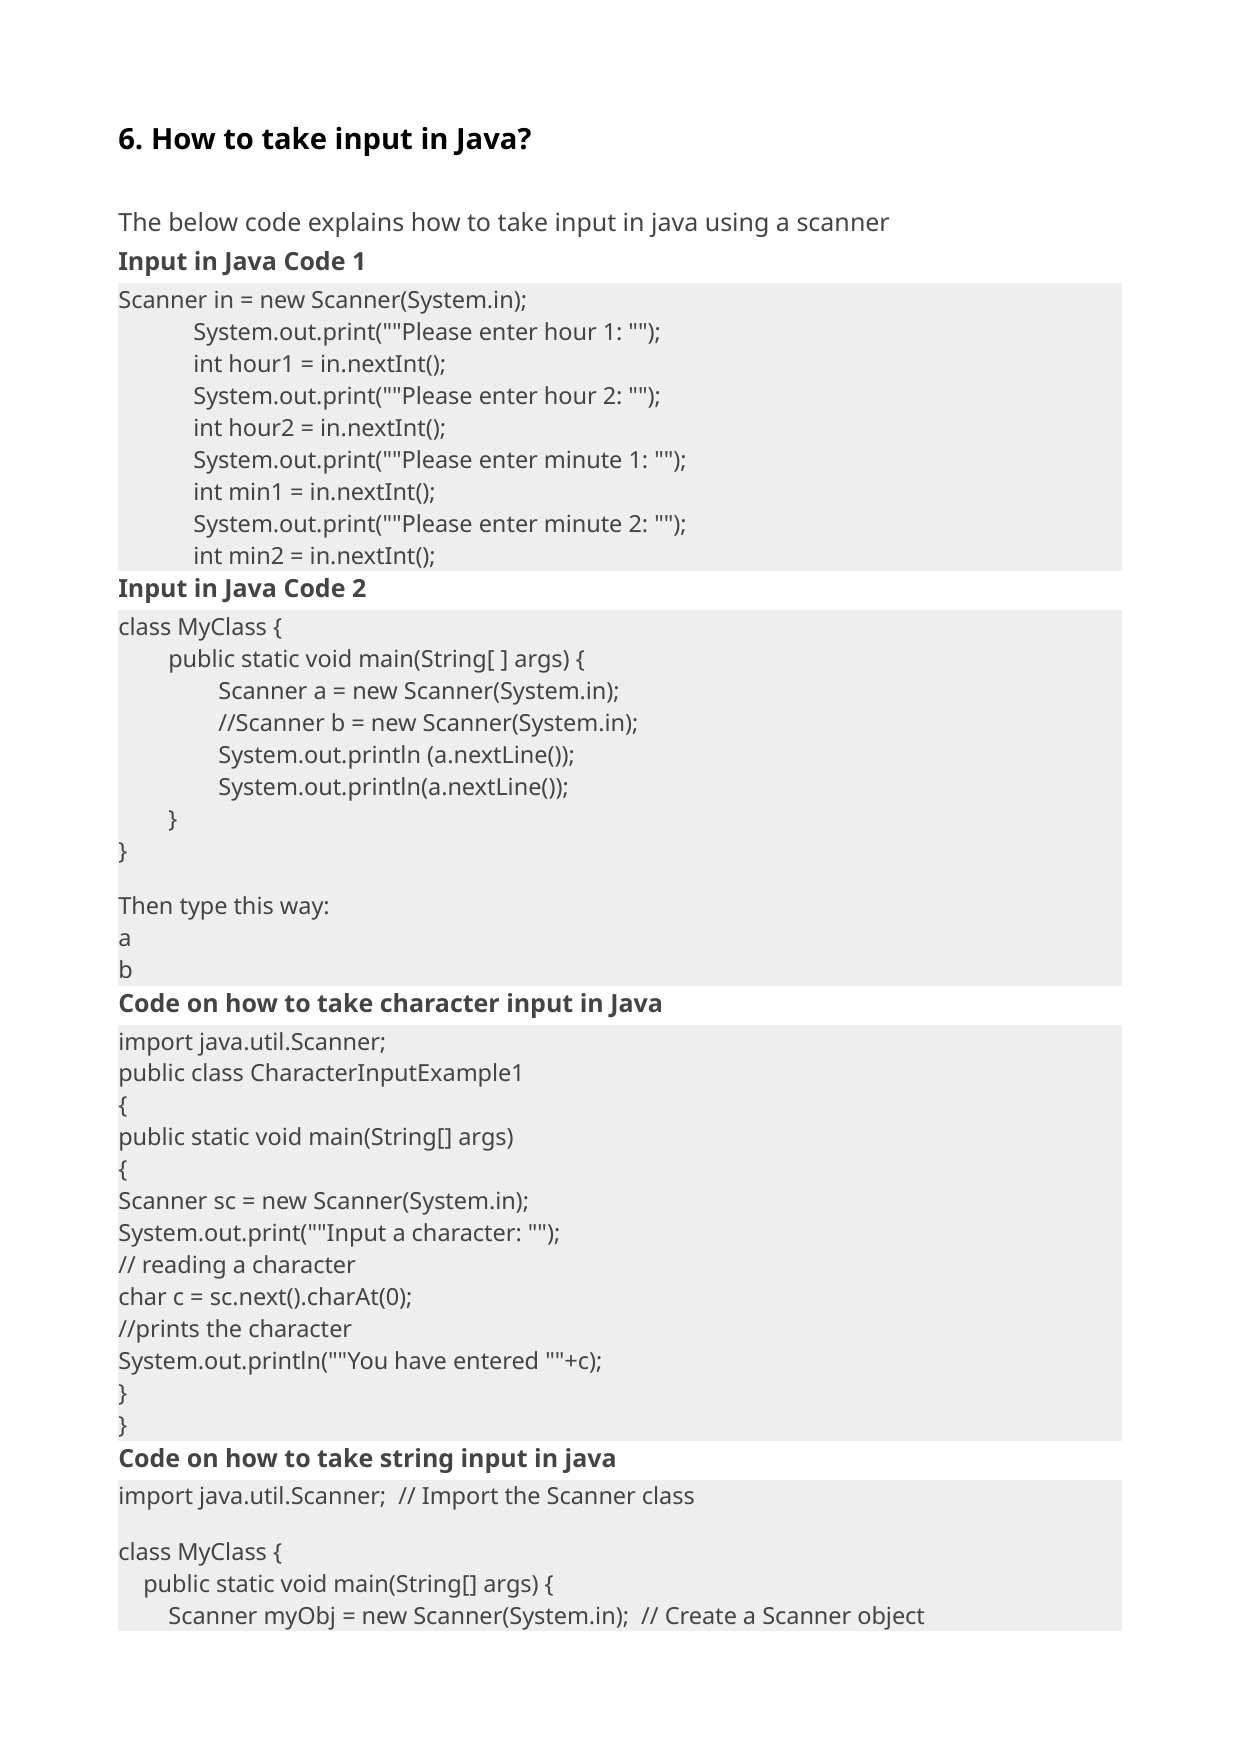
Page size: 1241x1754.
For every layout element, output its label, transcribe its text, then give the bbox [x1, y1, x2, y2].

text char c = sc.next().charAt(0); [118, 1281, 1122, 1313]
text System.out.println (a.nextLine()); [118, 738, 1122, 770]
text System.out.print(""Please enter hour 2: ""); [118, 379, 1122, 411]
text { [118, 1153, 1122, 1185]
text } [118, 802, 1122, 834]
text public static void main(String[] args) { [118, 1567, 1122, 1599]
text b [118, 954, 1122, 986]
text System.out.print(""Please enter minute 1: ""); [118, 443, 1122, 475]
text System.out.print(""Please enter minute 2: ""); [118, 507, 1122, 539]
text int min2 = in.nextInt(); [118, 539, 1122, 571]
text System.out.print(""Input a character: ""); [118, 1217, 1122, 1249]
text Scanner sc = new Scanner(System.in); [118, 1185, 1122, 1217]
text } [118, 834, 1122, 866]
text // reading a character [118, 1249, 1122, 1281]
text System.out.println(a.nextLine()); [118, 770, 1122, 802]
text System.out.println(""You have entered ""+c); [118, 1344, 1122, 1377]
text Scanner a = new Scanner(System.in); [118, 674, 1122, 706]
text Input in Java Code 2 [118, 571, 1122, 605]
text import java.util.Scanner; [118, 1025, 1122, 1057]
text Scanner myObj = new Scanner(System.in); // Create a Scanner object [118, 1599, 1122, 1631]
text { [118, 1089, 1122, 1121]
text public static void main(String[ ] args) { [118, 642, 1122, 674]
text System.out.print(""Please enter hour 1: ""); [118, 315, 1122, 347]
text int min1 = in.nextInt(); [118, 475, 1122, 507]
text class MyClass { [118, 610, 1122, 642]
text public static void main(String[] args) [118, 1121, 1122, 1153]
text int hour1 = in.nextInt(); [118, 347, 1122, 379]
text Scanner in = new Scanner(System.in); [118, 283, 1122, 315]
text Code on how to take string input in java [118, 1441, 1122, 1474]
text The below code explains how to take input in java using a scanner [118, 205, 1122, 239]
text } [118, 1377, 1122, 1408]
text public class CharacterInputExample1 [118, 1057, 1122, 1089]
text Then type this way: [118, 890, 1122, 922]
subtitle 6. How to take input in Java? [118, 118, 1122, 158]
text import java.util.Scanner; // Import the Scanner class [118, 1480, 1122, 1512]
text } [118, 1408, 1122, 1441]
text class MyClass { [118, 1535, 1122, 1567]
text a [118, 922, 1122, 954]
text //Scanner b = new Scanner(System.in); [118, 706, 1122, 738]
text //prints the character [118, 1313, 1122, 1344]
text int hour2 = in.nextInt(); [118, 411, 1122, 443]
text Code on how to take character input in Java [118, 986, 1122, 1020]
text Input in Java Code 1 [118, 244, 1122, 278]
